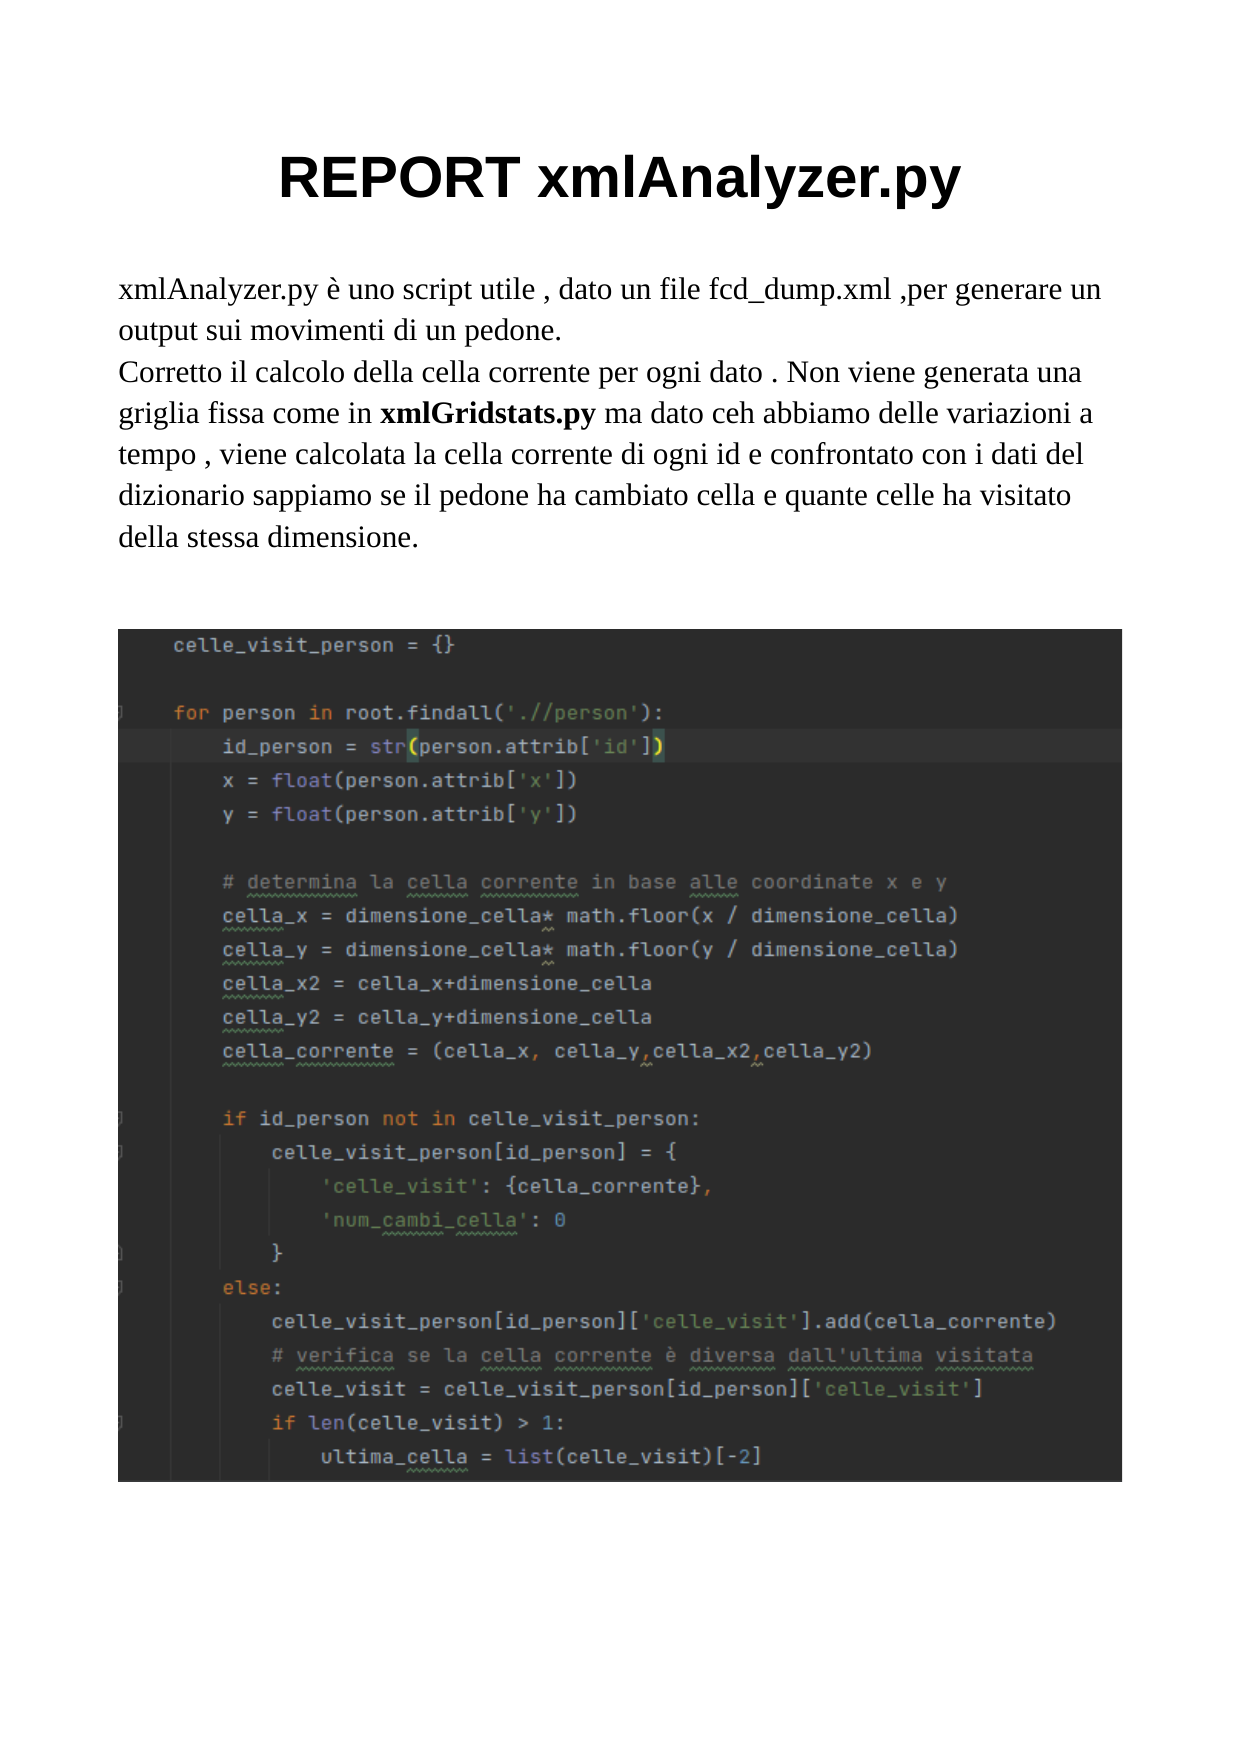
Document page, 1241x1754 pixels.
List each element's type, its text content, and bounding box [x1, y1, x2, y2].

title REPORT xmlAnalyzer.py [118, 143, 1122, 210]
picture [118, 629, 1123, 1482]
text xmlAnalyzer.py è uno script utile , dato un file fcd_dump.xml ,per generare un output sui movimenti di un pedone. Corretto il calcolo della cella corrente per ogni dato . Non viene generata una griglia fissa come in xmlGridstats.py ma dato ceh abbiamo delle variazioni a tempo , viene calcolata la cella corrente di ogni id e confrontato con i dati del dizionario sappiamo se il pedone ha cambiato cella e quante celle ha visitato della stessa dimensione. [118, 270, 1122, 554]
